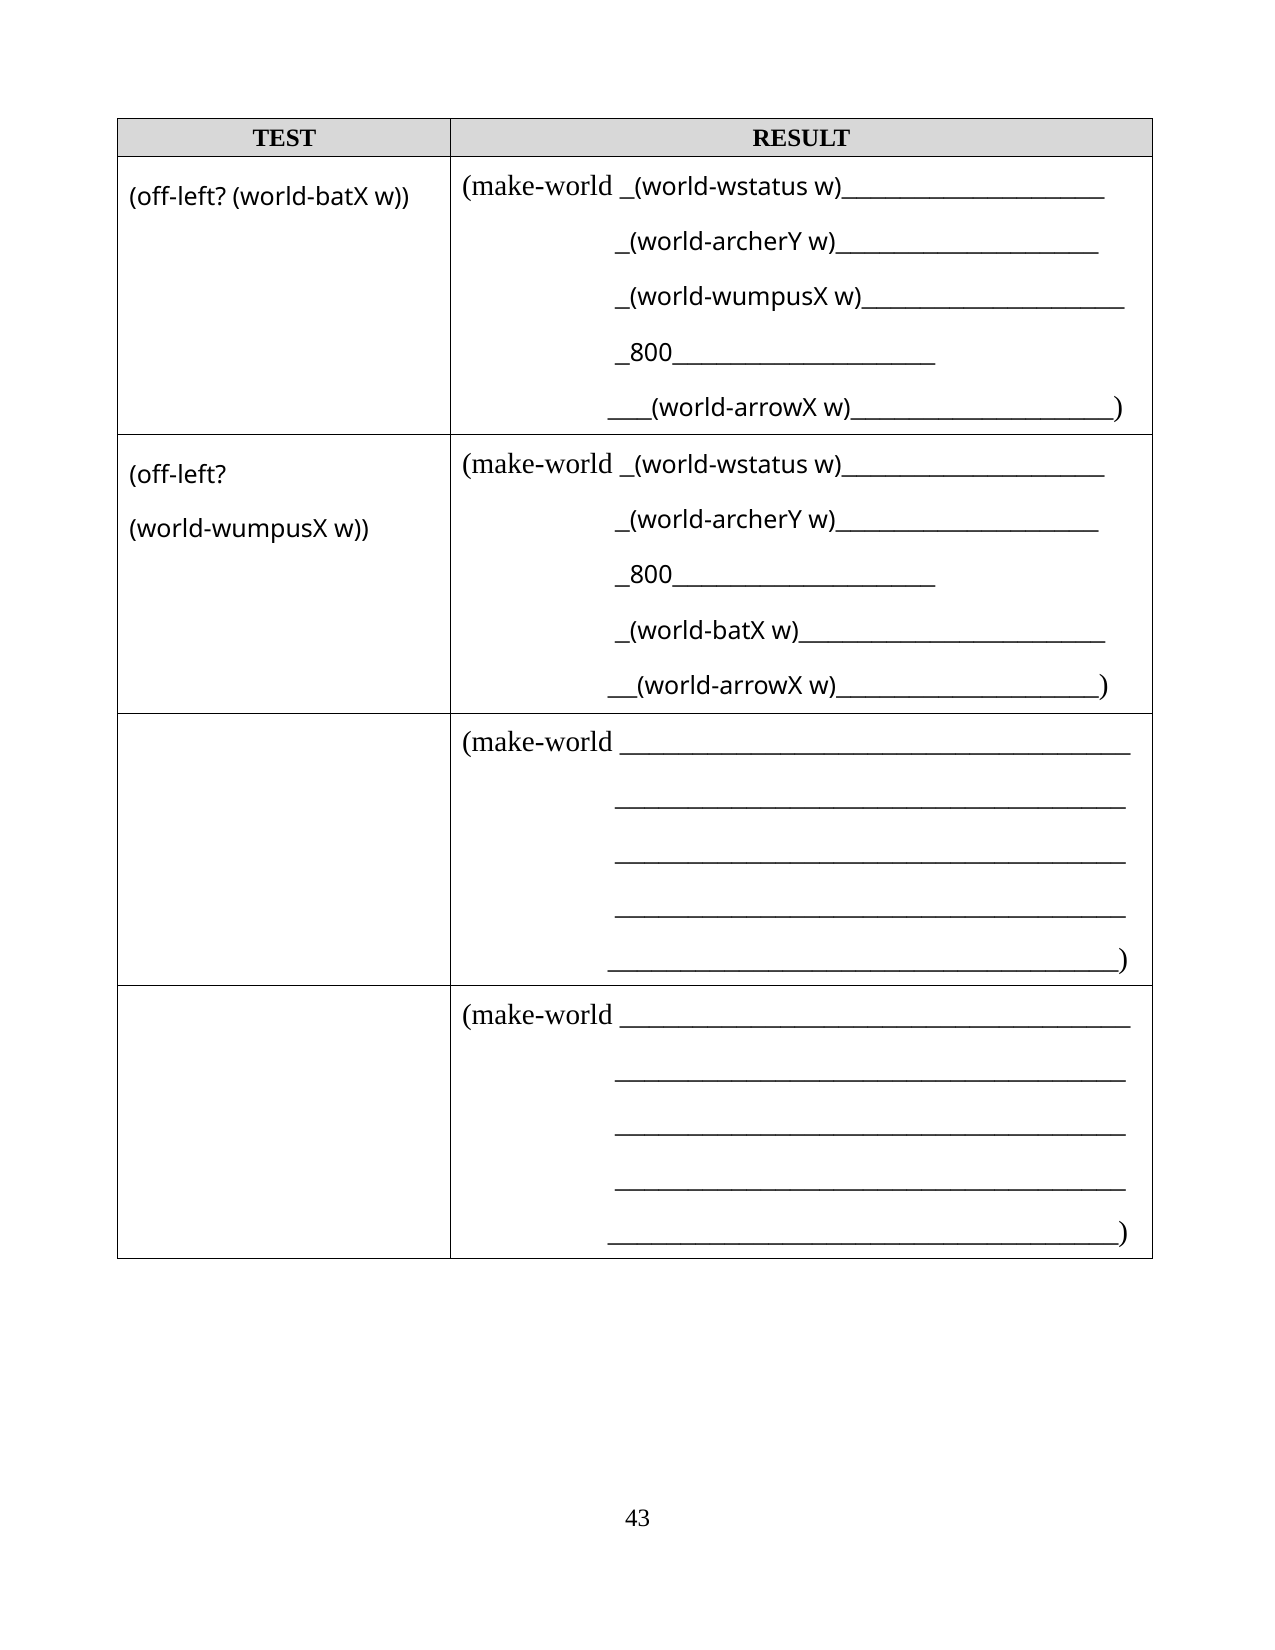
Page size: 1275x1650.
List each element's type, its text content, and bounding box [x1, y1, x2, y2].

table_cell (off-left? (world-wumpusX w)) [118, 435, 450, 712]
table_header TEST [118, 119, 450, 156]
table_cell (make-world _(world-wstatus w)__________________ _(world-archerY w)__________________ _800__________________ _(world-batX w)_____________________ __(world-arrowX w)__________________) [451, 435, 1152, 712]
table_cell [118, 986, 450, 1258]
table_cell (make-world ___________________________________ ___________________________________ ___________________________________ ___________________________________ ___________________________________) [451, 714, 1152, 985]
table_cell [118, 714, 450, 985]
table_cell (make-world _(world-wstatus w)__________________ _(world-archerY w)__________________ _(world-wumpusX w)__________________ _800__________________ ___(world-arrowX w)__________________) [451, 157, 1152, 434]
table_header RESULT [451, 119, 1152, 156]
table_cell (make-world ___________________________________ ___________________________________ ___________________________________ ___________________________________ ___________________________________) [451, 986, 1152, 1258]
table_cell (off-left? (world-batX w)) [118, 157, 450, 434]
